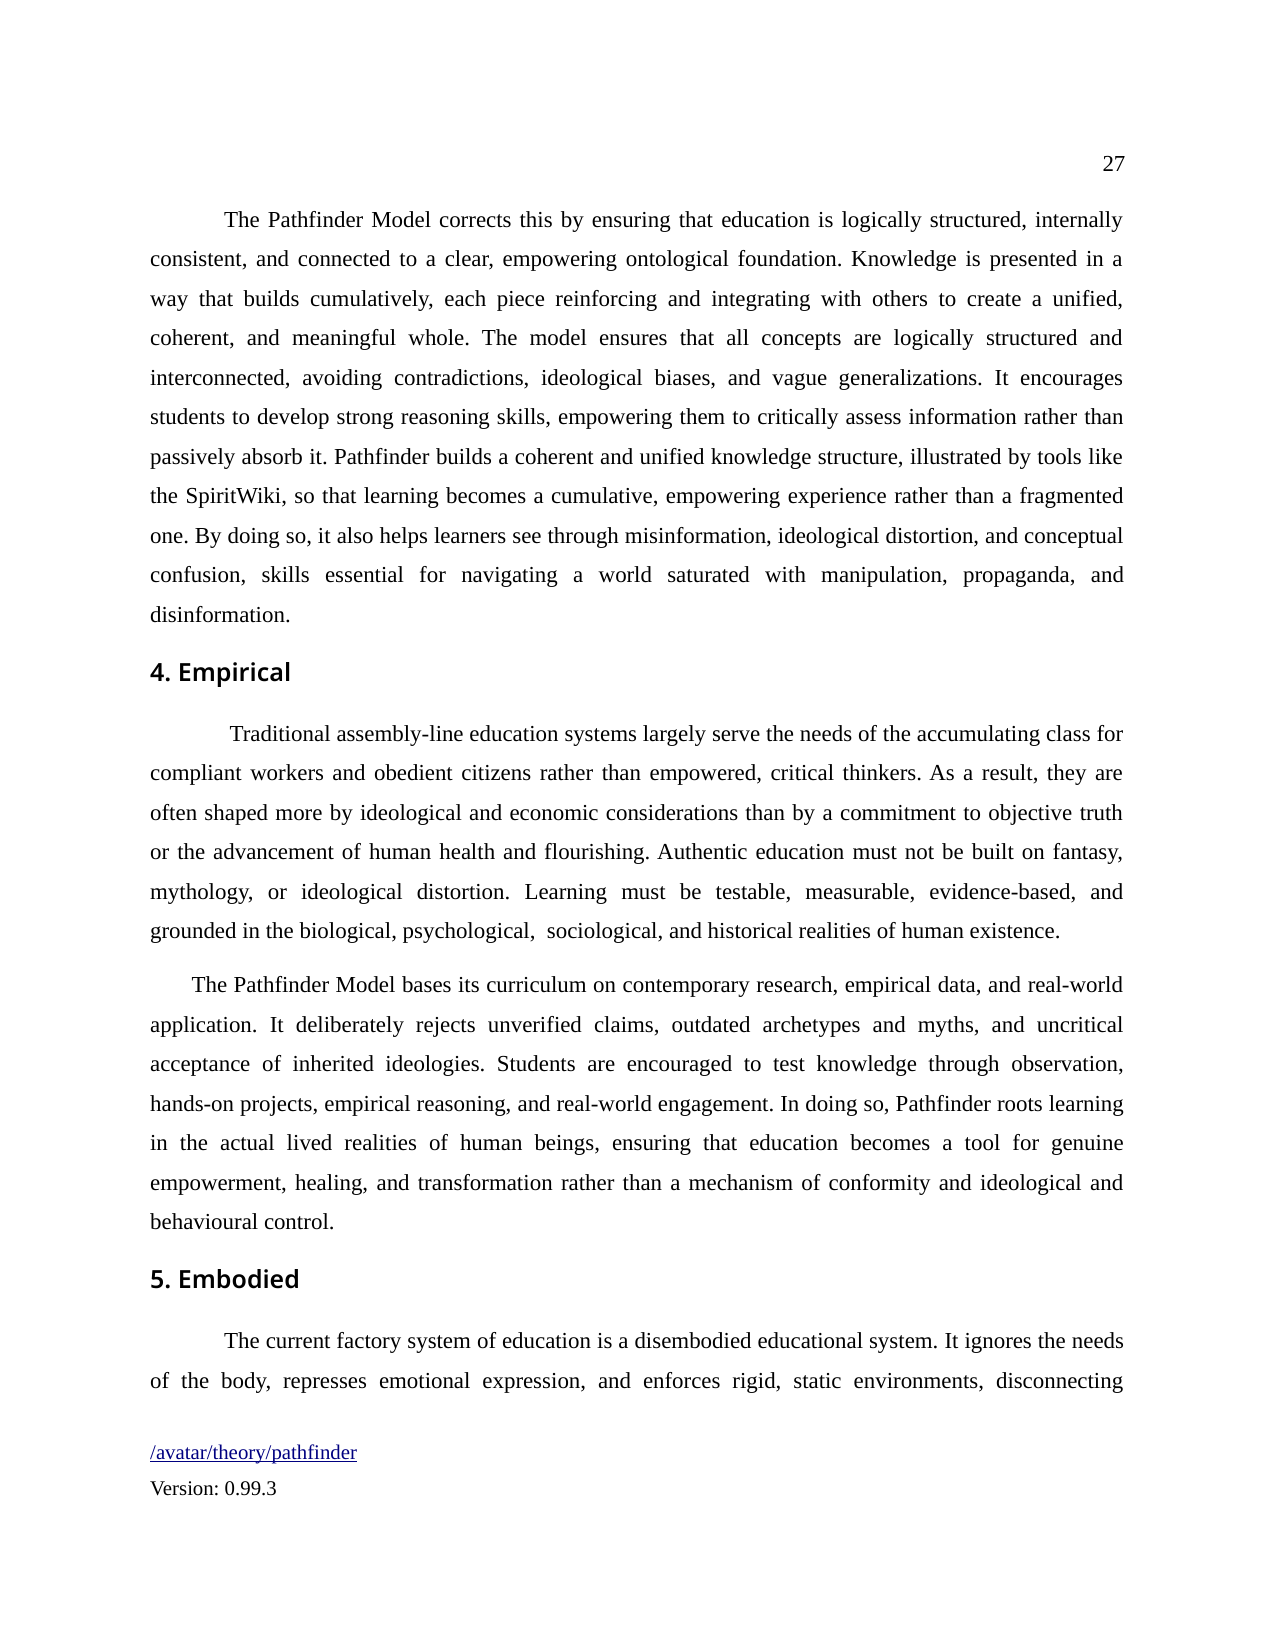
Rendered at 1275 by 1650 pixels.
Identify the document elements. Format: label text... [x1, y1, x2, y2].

subtitle 4. Empirical [150, 655, 1125, 689]
text The current factory system of education is a disembodied educational system. It ignores the needs of the body, represses emotional expression, and enforces rigid, static environments, disconnecting [150, 1327, 1125, 1393]
text The Pathfinder Model corrects this by ensuring that education is logically structured, internally consistent, and connected to a clear, empowering ontological foundation. Knowledge is presented in a way that builds cumulatively, each piece reinforcing and integrating with others to create a unified, coherent, and meaningful whole. The model ensures that all concepts are logically structured and interconnected, avoiding contradictions, ideological biases, and vague generalizations. It encourages students to develop strong reasoning skills, empowering them to critically assess information rather than passively absorb it. Pathfinder builds a coherent and unified knowledge structure, illustrated by tools like the SpiritWiki, so that learning becomes a cumulative, empowering experience rather than a fragmented one. By doing so, it also helps learners see through misinformation, ideological distortion, and conceptual confusion, skills essential for navigating a world saturated with manipulation, propaganda, and disinformation. [150, 206, 1125, 627]
text The Pathfinder Model bases its curriculum on contemporary research, empirical data, and real-world application. It deliberately rejects unverified claims, outdated archetypes and myths, and uncritical acceptance of inherited ideologies. Students are encouraged to test knowledge through observation, hands-on projects, empirical reasoning, and real-world engagement. In doing so, Pathfinder roots learning in the actual lived realities of human beings, ensuring that education becomes a tool for genuine empowerment, healing, and transformation rather than a mechanism of conformity and ideological and behavioural control. [150, 971, 1125, 1234]
text Traditional assembly-line education systems largely serve the needs of the accumulating class for compliant workers and obedient citizens rather than empowered, critical thinkers. As a result, they are often shaped more by ideological and economic considerations than by a commitment to objective truth or the advancement of human health and flourishing. Authentic education must not be built on fantasy, mythology, or ideological distortion. Learning must be testable, measurable, evidence-based, and grounded in the biological, psychological, sociological, and historical realities of human existence. [150, 720, 1125, 943]
subtitle 5. Embodied [150, 1262, 1125, 1296]
